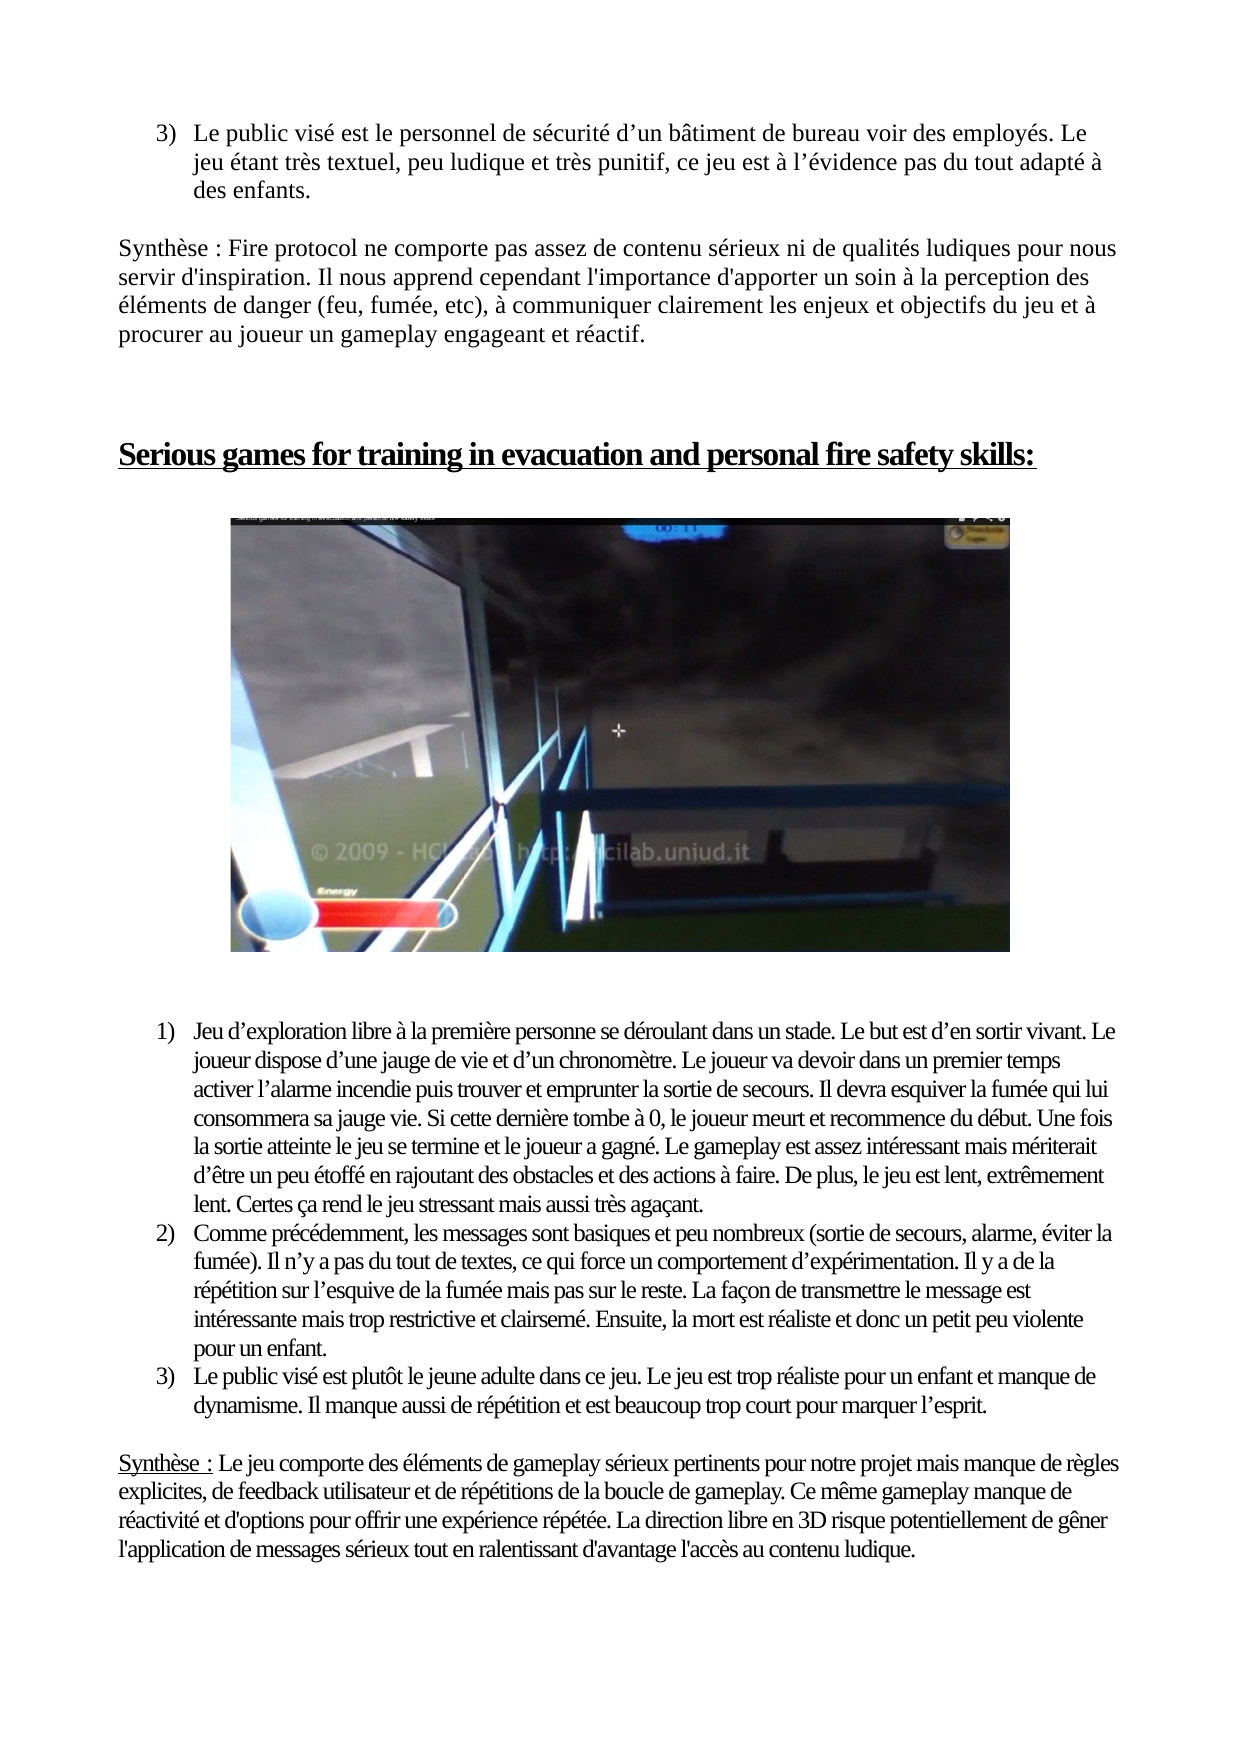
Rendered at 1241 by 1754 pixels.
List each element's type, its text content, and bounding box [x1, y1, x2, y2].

list Le public visé est plutôt le jeune adulte dans ce jeu. Le jeu est trop réaliste pour un enfant et manque de dynamisme. Il manque aussi de répétition et est beaucoup trop court pour marquer l’esprit. [156, 1361, 1122, 1419]
text Synthèse : Fire protocol ne comporte pas assez de contenu sérieux ni de qualités ludiques pour nous servir d'inspiration. Il nous apprend cependant l'importance d'apporter un soin à la perception des éléments de danger (feu, fumée, etc), à communiquer clairement les enjeux et objectifs du jeu et à procurer au joueur un gameplay engageant et réactif. [118, 233, 1122, 348]
list Le public visé est le personnel de sécurité d’un bâtiment de bureau voir des employés. Le jeu étant très textuel, peu ludique et très punitif, ce jeu est à l’évidence pas du tout adapté à des enfants. [156, 118, 1122, 204]
text Serious games for training in evacuation and personal fire safety skills: [118, 434, 1122, 473]
list Comme précédemment, les messages sont basiques et peu nombreux (sortie de secours, alarme, éviter la fumée). Il n’y a pas du tout de textes, ce qui force un comportement d’expérimentation. Il y a de la répétition sur l’esquive de la fumée mais pas sur le reste. La façon de transmettre le message est intéressante mais trop restrictive et clairsemé. Ensuite, la mort est réaliste et donc un petit peu violente pour un enfant. [156, 1218, 1122, 1361]
list Jeu d’exploration libre à la première personne se déroulant dans un stade. Le but est d’en sortir vivant. Le joueur dispose d’une jauge de vie et d’un chronomètre. Le joueur va devoir dans un premier temps activer l’alarme incendie puis trouver et emprunter la sortie de secours. Il devra esquiver la fumée qui lui consommera sa jauge vie. Si cette dernière tombe à 0, le joueur meurt et recommence du début. Une fois la sortie atteinte le jeu se termine et le joueur a gagné. Le gameplay est assez intéressant mais mériterait d’être un peu étoffé en rajoutant des obstacles et des actions à faire. De plus, le jeu est lent, extrêmement lent. Certes ça rend le jeu stressant mais aussi très agaçant. [156, 1016, 1122, 1218]
text Synthèse : Le jeu comporte des éléments de gameplay sérieux pertinents pour notre projet mais manque de règles explicites, de feedback utilisateur et de répétitions de la boucle de gameplay. Ce même gameplay manque de réactivité et d'options pour offrir une expérience répétée. La direction libre en 3D risque potentiellement de gêner l'application de messages sérieux tout en ralentissant d'avantage l'accès au contenu ludique. [118, 1448, 1122, 1563]
picture [230, 518, 1010, 952]
